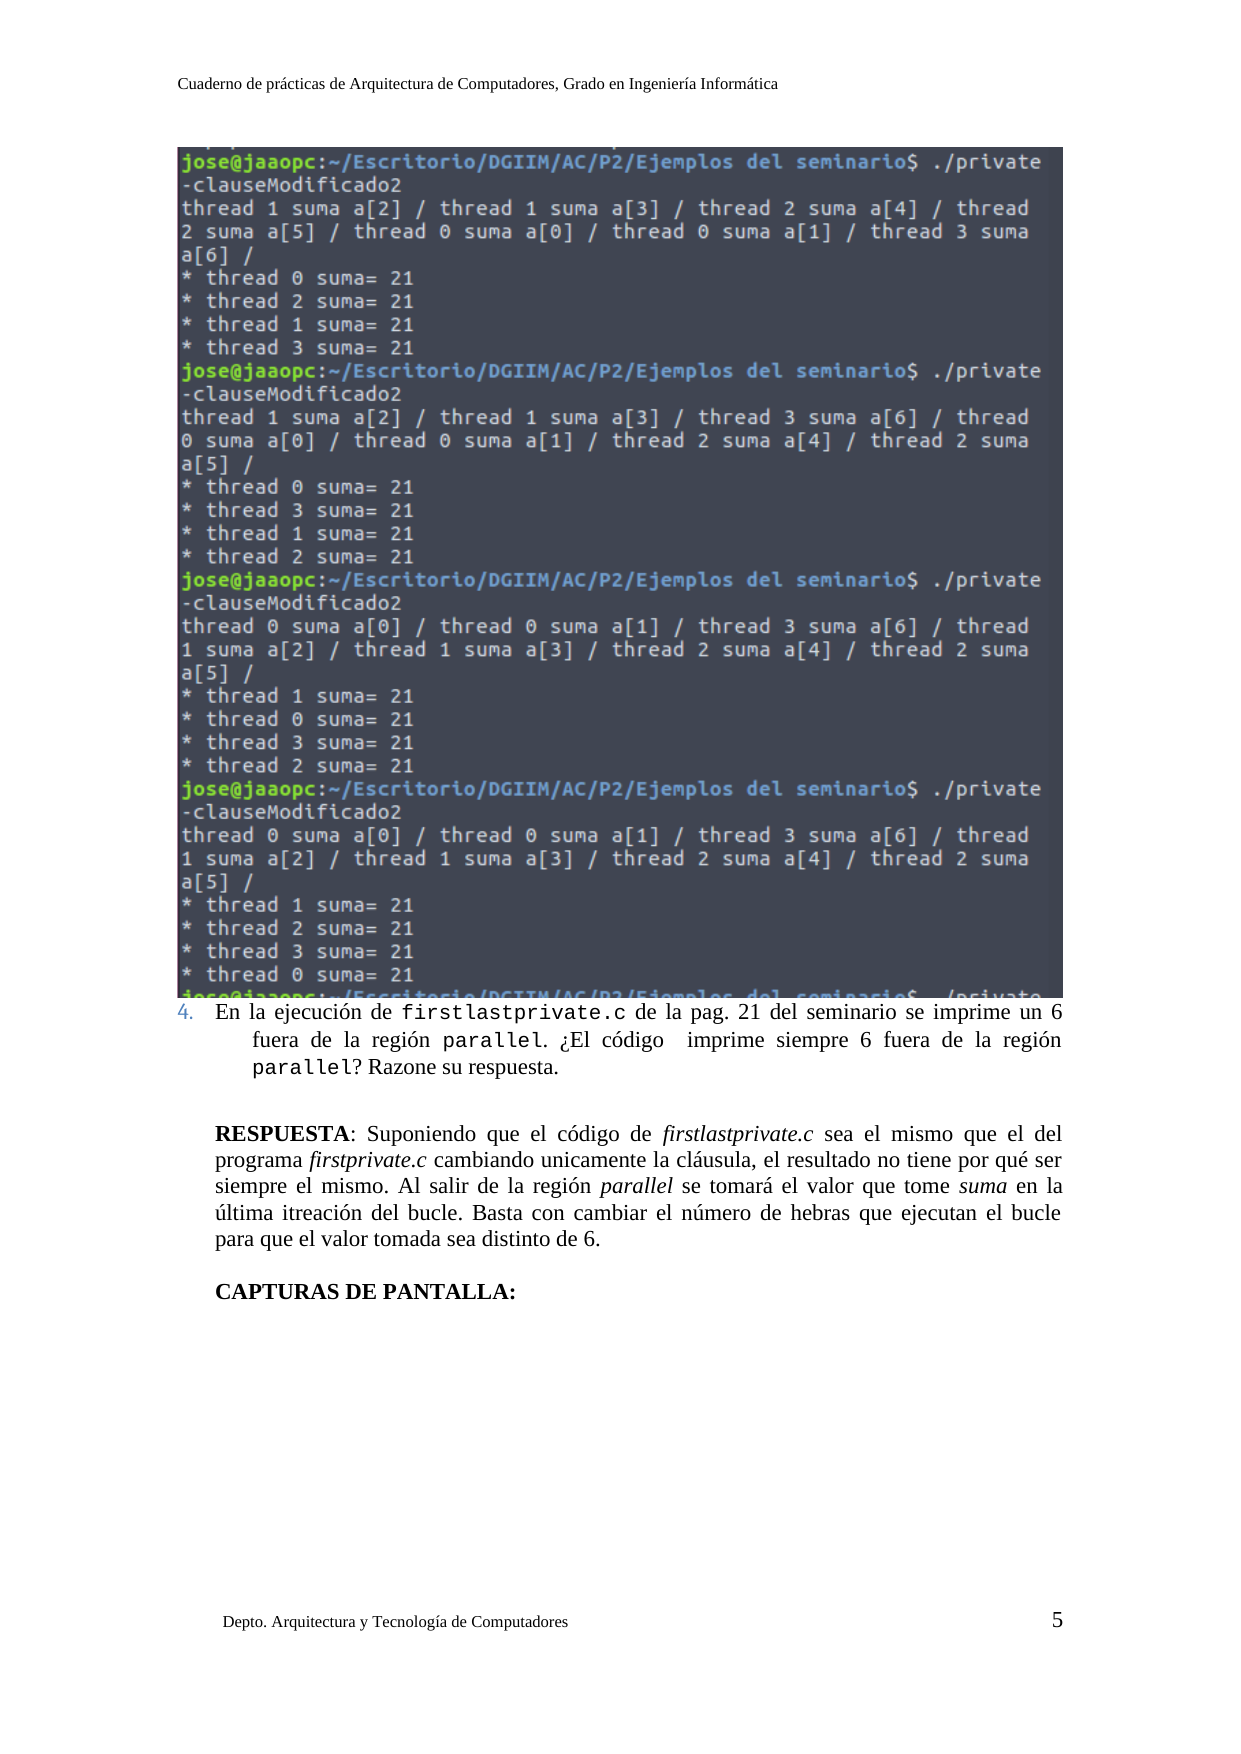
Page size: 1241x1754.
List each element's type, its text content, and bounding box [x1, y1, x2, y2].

list En la ejecución de firstlastprivate.c de la pag. 21 del seminario se imprime un 6 fuera de la región parallel. ¿El código imprime siempre 6 fuera de la región parallel? Razone su respuesta. [177, 998, 1063, 1081]
text RESPUESTA: Suponiendo que el código de firstlastprivate.c sea el mismo que el del programa firstprivate.c cambiando unicamente la cláusula, el resultado no tiene por qué ser siempre el mismo. Al salir de la región parallel se tomará el valor que tome suma en la última itreación del bucle. Basta con cambiar el número de hebras que ejecutan el bucle para que el valor tomada sea distinto de 6. [215, 1120, 1063, 1251]
text CAPTURAS DE PANTALLA: [215, 1278, 1063, 1304]
picture [177, 147, 1063, 998]
